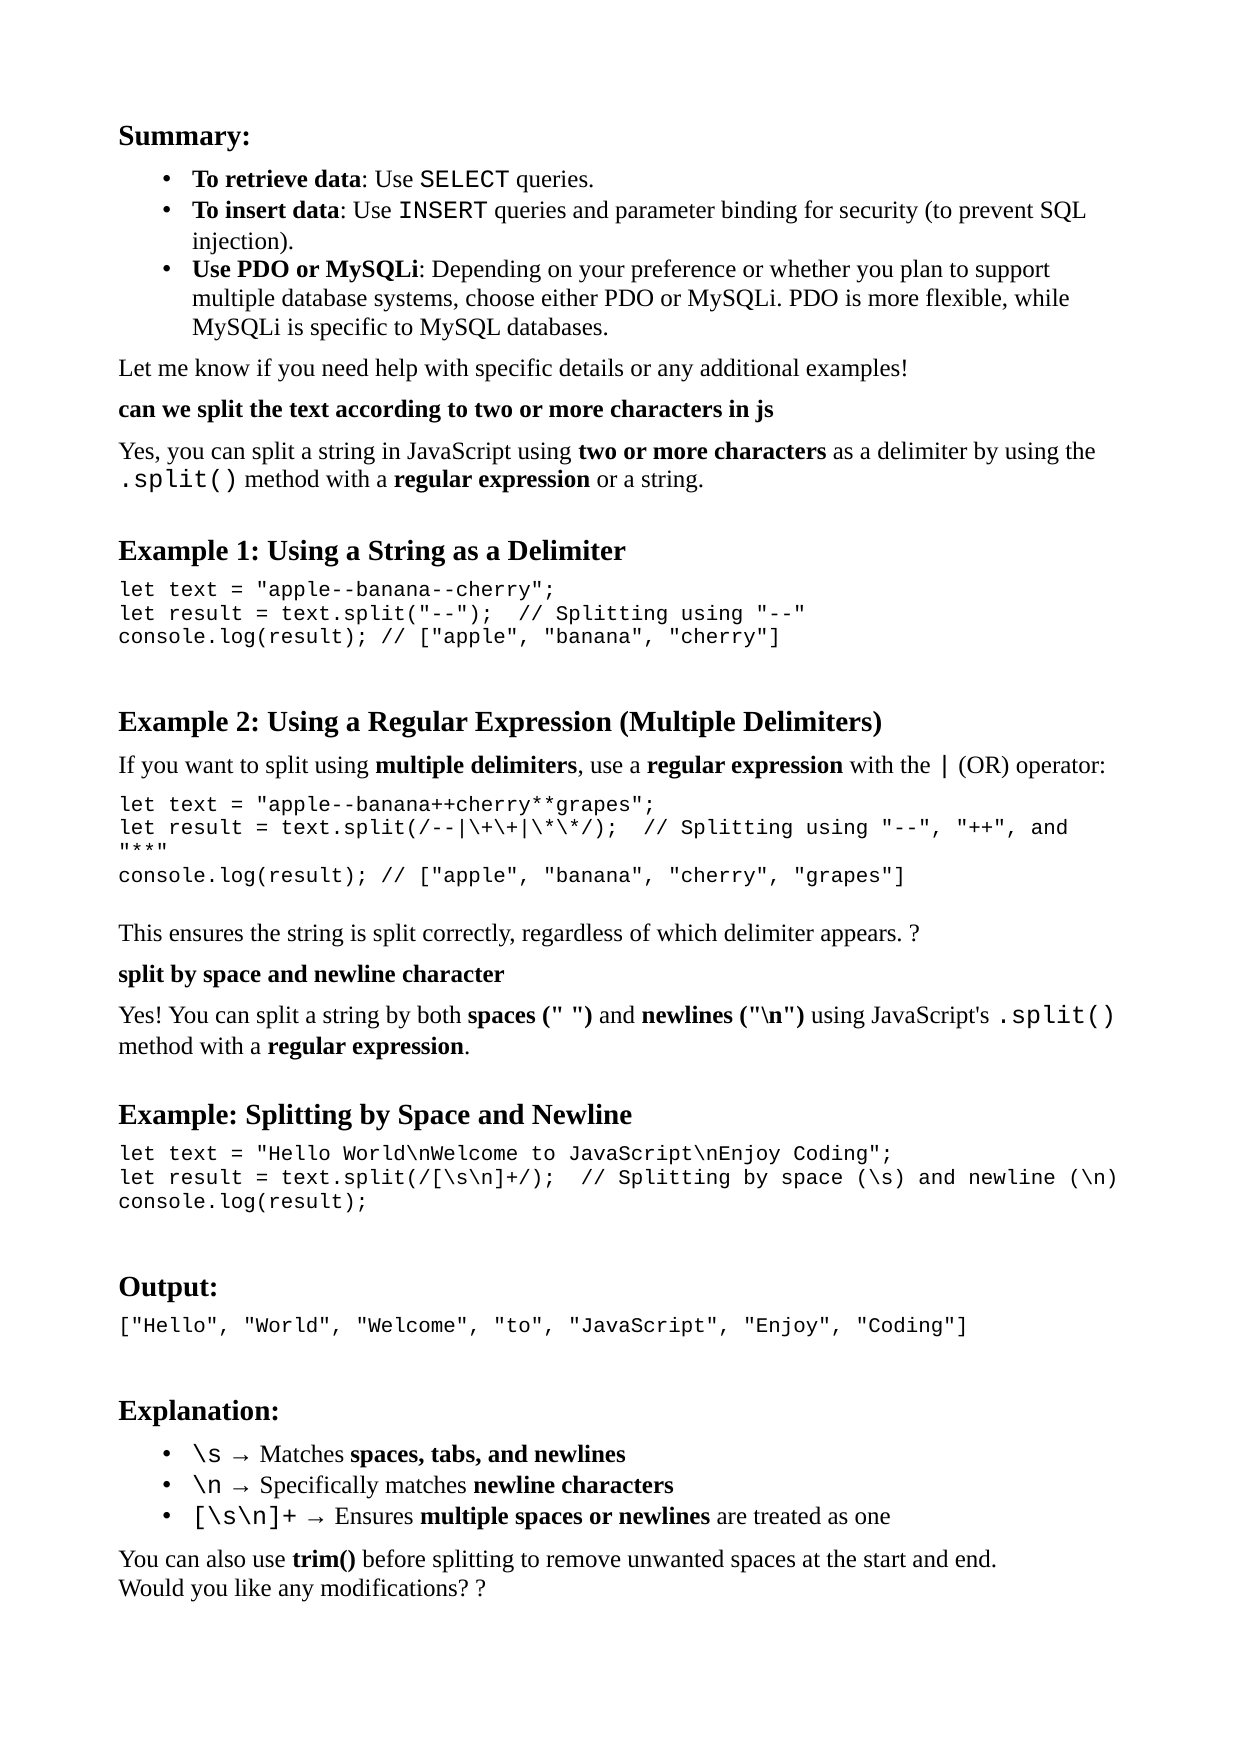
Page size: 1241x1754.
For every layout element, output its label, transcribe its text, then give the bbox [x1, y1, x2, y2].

text console.log(result); [118, 1191, 1122, 1214]
text Yes, you can split a string in JavaScript using two or more characters as a delimiter by using the .split() method with a regular expression or a string. [118, 436, 1122, 495]
text console.log(result); // ["apple", "banana", "cherry"] [118, 626, 1122, 650]
list [\s\n]+ → Ensures multiple spaces or newlines are treated as one [162, 1501, 1122, 1532]
subtitle Explanation: [118, 1393, 1122, 1427]
text Yes! You can split a string by both spaces (" ") and newlines ("\n") using JavaScript's .split() method with a regular expression. [118, 1000, 1122, 1060]
text can we split the text according to two or more characters in js [118, 394, 1122, 423]
subtitle Example 2: Using a Regular Expression (Multiple Delimiters) [118, 704, 1122, 738]
text If you want to split using multiple delimiters, use a regular expression with the | (OR) operator: [118, 750, 1122, 781]
list \n → Specifically matches newline characters [162, 1470, 1122, 1501]
subtitle Example: Splitting by Space and Newline [118, 1097, 1122, 1131]
text This ensures the string is split correctly, regardless of which delimiter appears. ? [118, 918, 1122, 947]
text let result = text.split("--"); // Splitting using "--" [118, 603, 1122, 626]
text let text = "Hello World\nWelcome to JavaScript\nEnjoy Coding"; [118, 1143, 1122, 1167]
text let text = "apple--banana--cherry"; [118, 579, 1122, 603]
list To retrieve data: Use SELECT queries. [162, 164, 1122, 195]
text console.log(result); // ["apple", "banana", "cherry", "grapes"] [118, 865, 1122, 888]
text let result = text.split(/--|\+\+|\*\*/); // Splitting using "--", "++", and "**" [118, 817, 1122, 865]
list To insert data: Use INSERT queries and parameter binding for security (to prevent SQL injection). [162, 195, 1122, 254]
text Let me know if you need help with specific details or any additional examples! [118, 353, 1122, 382]
subtitle Summary: [118, 118, 1122, 152]
subtitle Example 1: Using a String as a Delimiter [118, 533, 1122, 566]
text let result = text.split(/[\s\n]+/); // Splitting by space (\s) and newline (\n) [118, 1167, 1122, 1191]
text You can also use trim() before splitting to remove unwanted spaces at the start and end. Would you like any modifications? ? [118, 1544, 1122, 1602]
text split by space and newline character [118, 959, 1122, 988]
subtitle Output: [118, 1269, 1122, 1302]
list Use PDO or MySQLi: Depending on your preference or whether you plan to support multiple database systems, choose either PDO or MySQLi. PDO is more flexible, while MySQLi is specific to MySQL databases. [162, 254, 1122, 341]
list \s → Matches spaces, tabs, and newlines [162, 1439, 1122, 1470]
text let text = "apple--banana++cherry**grapes"; [118, 794, 1122, 817]
text ["Hello", "World", "Welcome", "to", "JavaScript", "Enjoy", "Coding"] [118, 1315, 1122, 1338]
